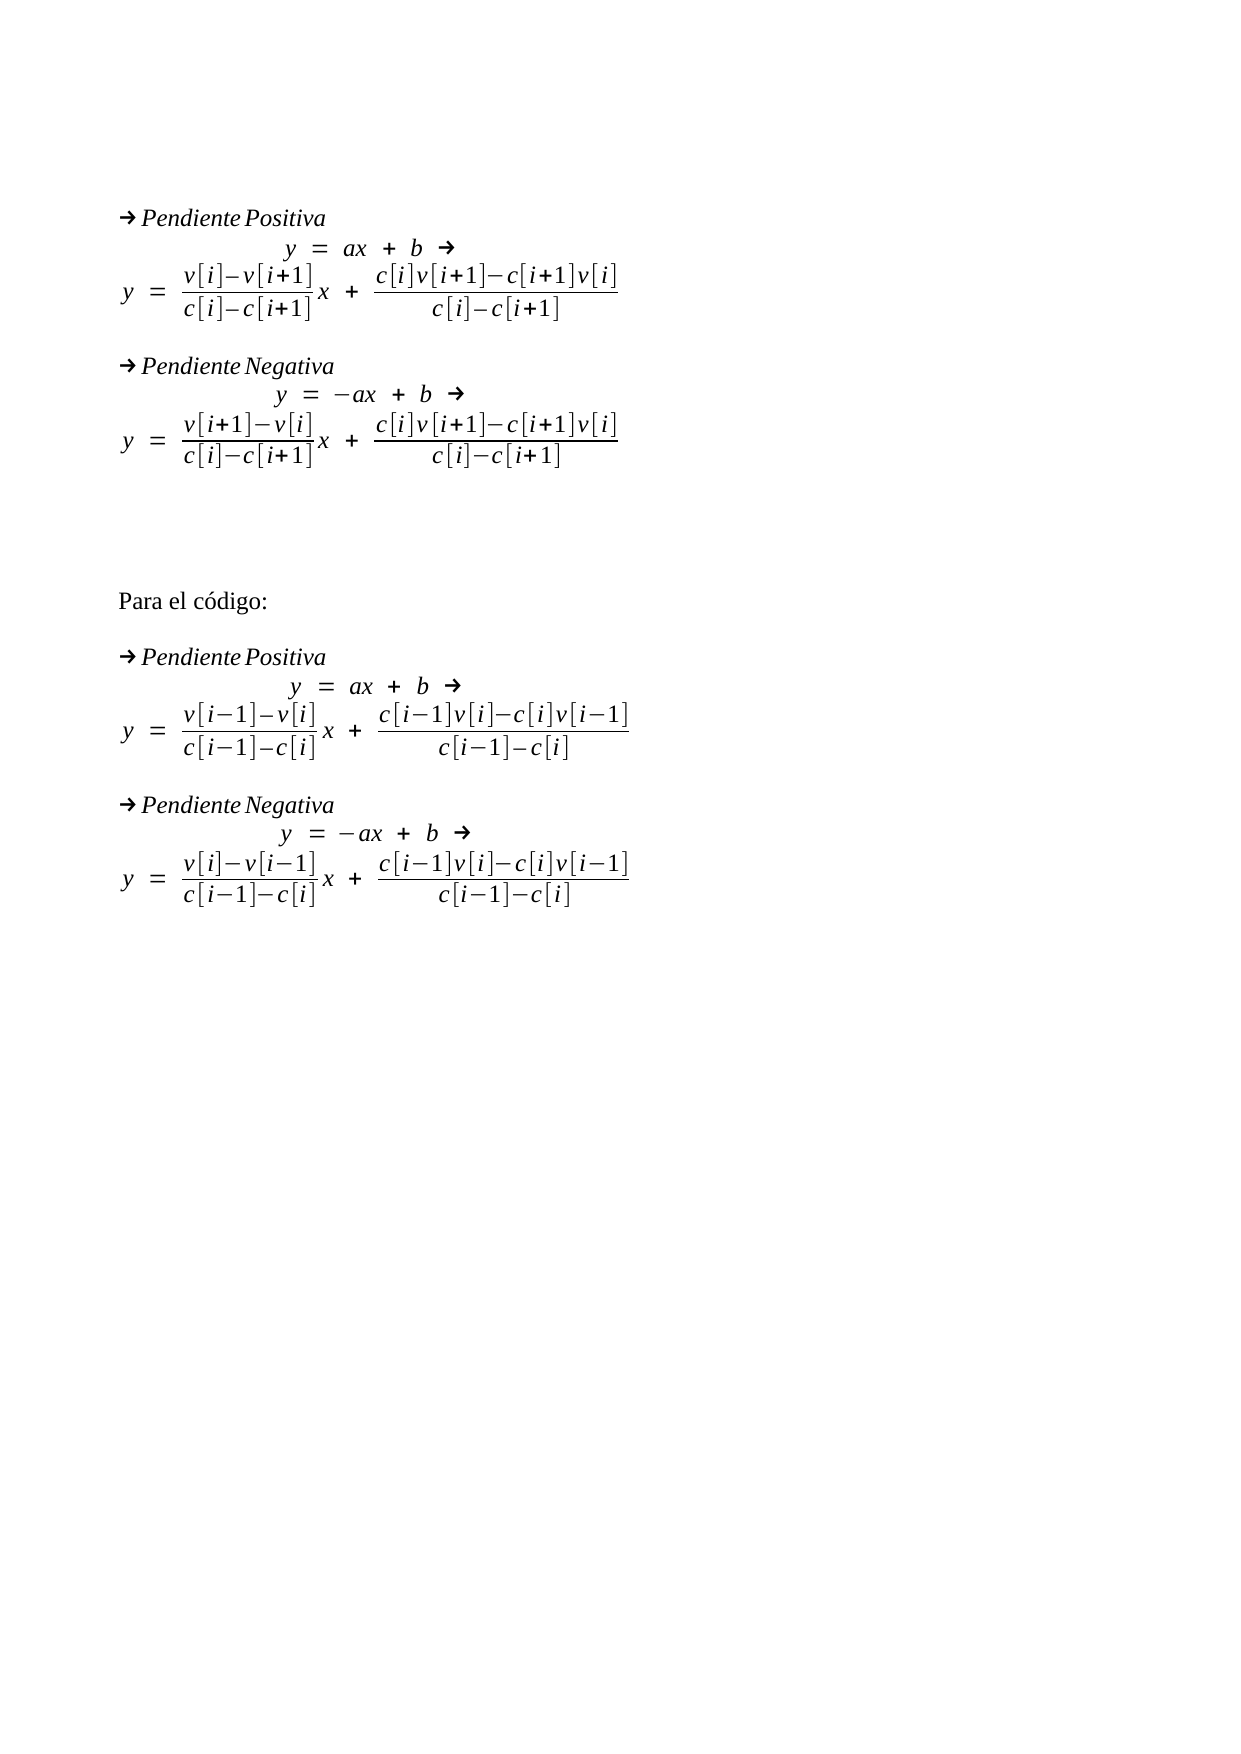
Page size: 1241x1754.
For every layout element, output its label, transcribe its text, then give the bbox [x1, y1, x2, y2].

text Para el código: [118, 586, 1122, 614]
